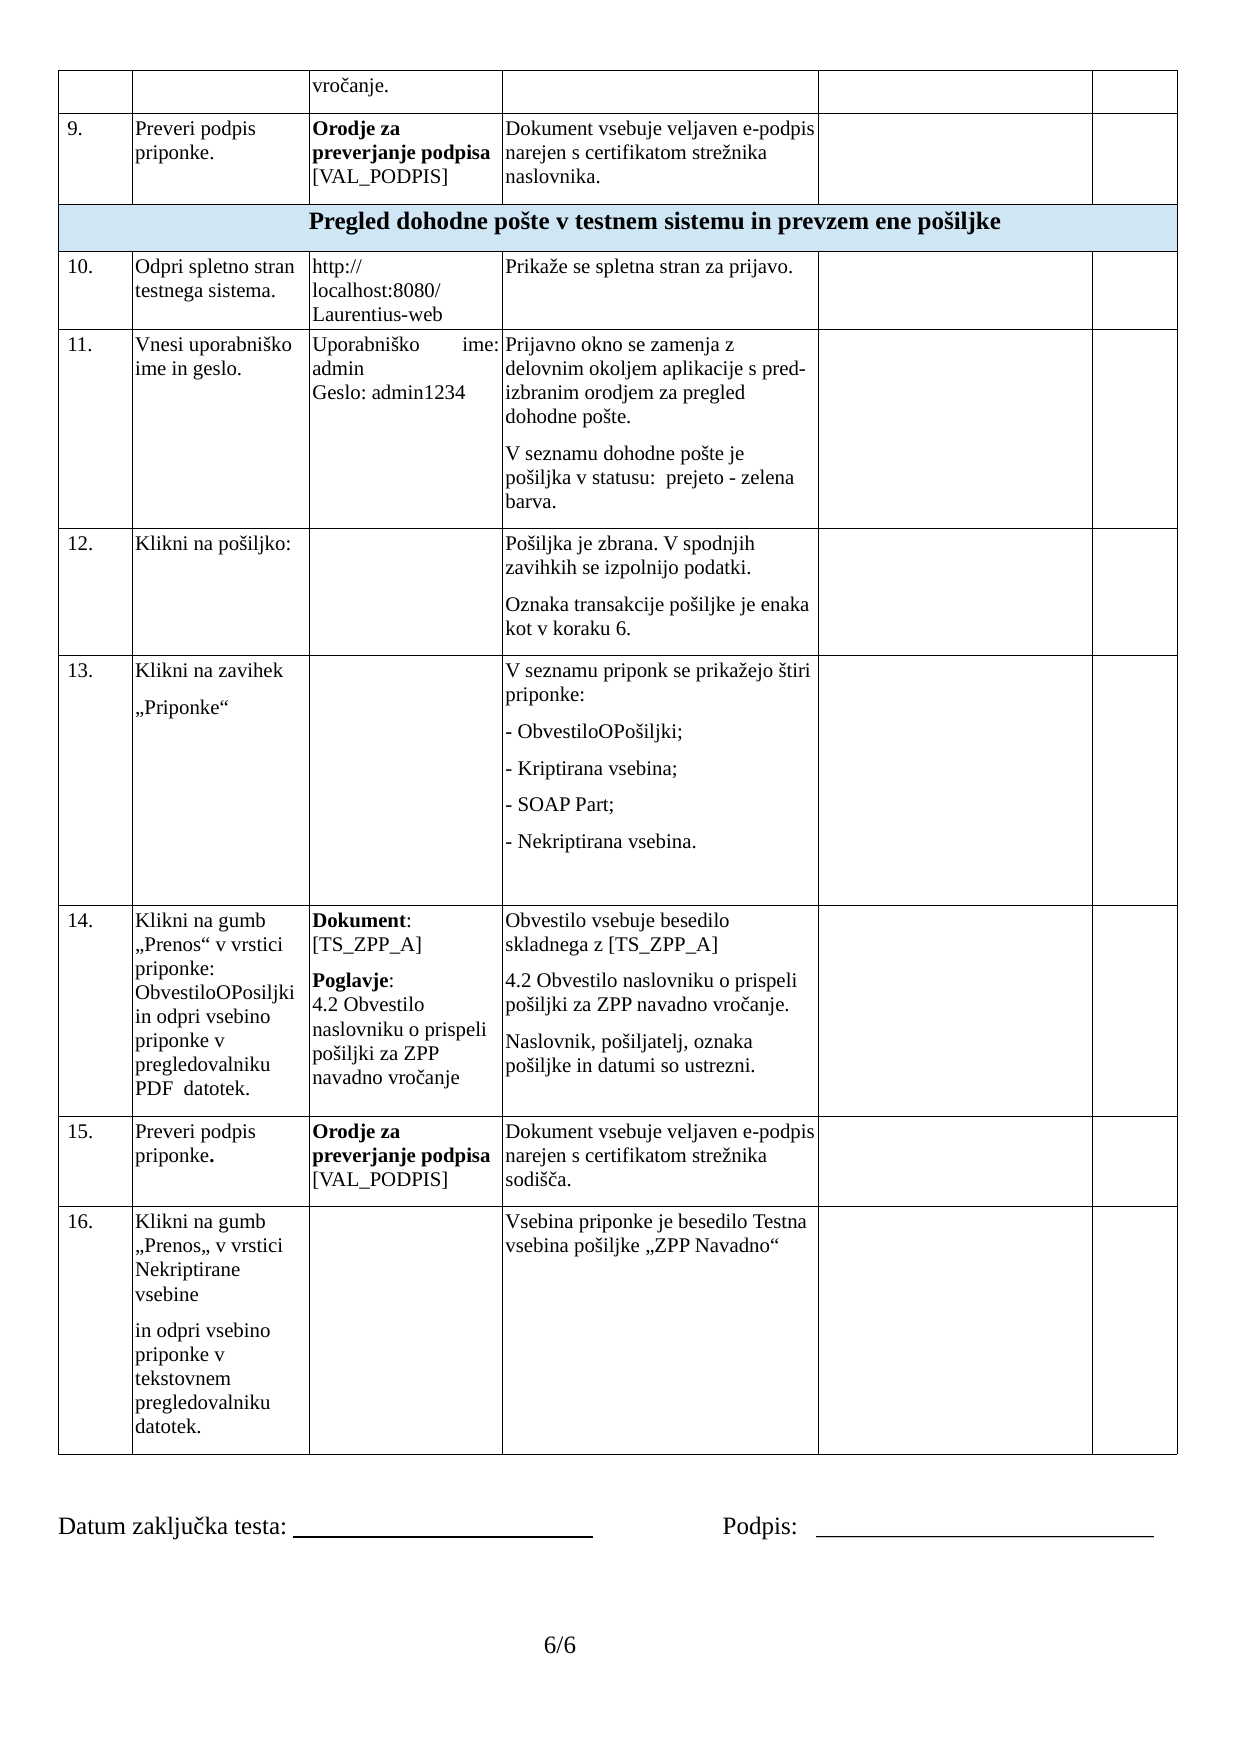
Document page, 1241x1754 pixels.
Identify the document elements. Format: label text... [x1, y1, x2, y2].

table_cell Prijavno okno se zamenja z delovnim okoljem aplikacije s pred-izbranim orodjem za pregled dohodne pošte. V seznamu dohodne pošte je pošiljka v statusu: prejeto - zelena barva. [503, 330, 818, 528]
table_cell [59, 114, 132, 203]
table_cell [59, 1117, 132, 1206]
table_cell Pošiljka je zbrana. V spodnjih zavihkih se izpolnijo podatki. Oznaka transakcije pošiljke je enaka kot v koraku 6. [503, 529, 818, 655]
table_cell [310, 1207, 502, 1454]
table_cell [819, 1117, 1092, 1206]
table_cell Dokument vsebuje veljaven e-podpis narejen s certifikatom strežnika sodišča. [503, 1117, 818, 1206]
table_cell [819, 252, 1092, 329]
table_cell [1093, 1207, 1177, 1454]
table_cell [1093, 71, 1177, 113]
table_cell [133, 71, 309, 113]
table_cell [819, 529, 1092, 655]
table_cell [59, 252, 132, 329]
table_cell [819, 656, 1092, 905]
table_cell [819, 1207, 1092, 1454]
table_cell Pregled dohodne pošte v testnem sistemu in prevzem ene pošiljke [59, 205, 1177, 251]
table_cell V seznamu priponk se prikažejo štiri priponke: - ObvestiloOPošiljki; - Kriptirana vsebina; - SOAP Part; - Nekriptirana vsebina. [503, 656, 818, 905]
table_cell Klikni na gumb „Prenos„ v vrstici Nekriptirane vsebine in odpri vsebino priponke v tekstovnem pregledovalniku datotek. [133, 1207, 309, 1454]
table_cell [819, 330, 1092, 528]
table_cell [1093, 114, 1177, 203]
table_cell [59, 906, 132, 1116]
table_cell [1093, 906, 1177, 1116]
table_cell Preveri podpis priponke. [133, 114, 309, 203]
table_cell Uporabniško ime: admin Geslo: admin1234 [310, 330, 502, 528]
table_cell [819, 906, 1092, 1116]
table_cell [1093, 252, 1177, 329]
table_cell [59, 1207, 132, 1454]
table_cell Orodje za preverjanje podpisa [VAL_PODPIS] [310, 1117, 502, 1206]
table_cell Klikni na pošiljko: [133, 529, 309, 655]
table_cell Odpri spletno stran testnega sistema. [133, 252, 309, 329]
table_cell Dokument: [TS_ZPP_A] Poglavje: 4.2 Obvestilo naslovniku o prispeli pošiljki za ZPP navadno vročanje [310, 906, 502, 1116]
table_cell [1093, 529, 1177, 655]
table_cell [59, 656, 132, 905]
table_cell [59, 71, 132, 113]
table_cell [819, 71, 1092, 113]
table_cell http://localhost:8080/Laurentius-web [310, 252, 502, 329]
table_cell [503, 71, 818, 113]
table_cell [1093, 1117, 1177, 1206]
table_cell [310, 529, 502, 655]
table_cell [310, 656, 502, 905]
table_cell Vnesi uporabniško ime in geslo. [133, 330, 309, 528]
text Datum zaključka testa: Podpis: ___________________________ [58, 1511, 1177, 1540]
table_cell [1093, 330, 1177, 528]
table_cell [59, 529, 132, 655]
table_cell Prikaže se spletna stran za prijavo. [503, 252, 818, 329]
table_cell [59, 330, 132, 528]
table_cell Obvestilo vsebuje besedilo skladnega z [TS_ZPP_A] 4.2 Obvestilo naslovniku o prispeli pošiljki za ZPP navadno vročanje. Naslovnik, pošiljatelj, oznaka pošiljke in datumi so ustrezni. [503, 906, 818, 1116]
table_cell Vsebina priponke je besedilo Testna vsebina pošiljke „ZPP Navadno“ [503, 1207, 818, 1454]
table_cell vročanje. [310, 71, 502, 113]
table_cell Orodje za preverjanje podpisa [VAL_PODPIS] [310, 114, 502, 203]
table_cell Dokument vsebuje veljaven e-podpis narejen s certifikatom strežnika naslovnika. [503, 114, 818, 203]
table_cell Klikni na gumb „Prenos“ v vrstici priponke: ObvestiloOPosiljki in odpri vsebino priponke v pregledovalniku PDF datotek. [133, 906, 309, 1116]
table_cell [819, 114, 1092, 203]
table_cell [1093, 656, 1177, 905]
table_cell Klikni na zavihek „Priponke“ [133, 656, 309, 905]
table_cell Preveri podpis priponke. [133, 1117, 309, 1206]
